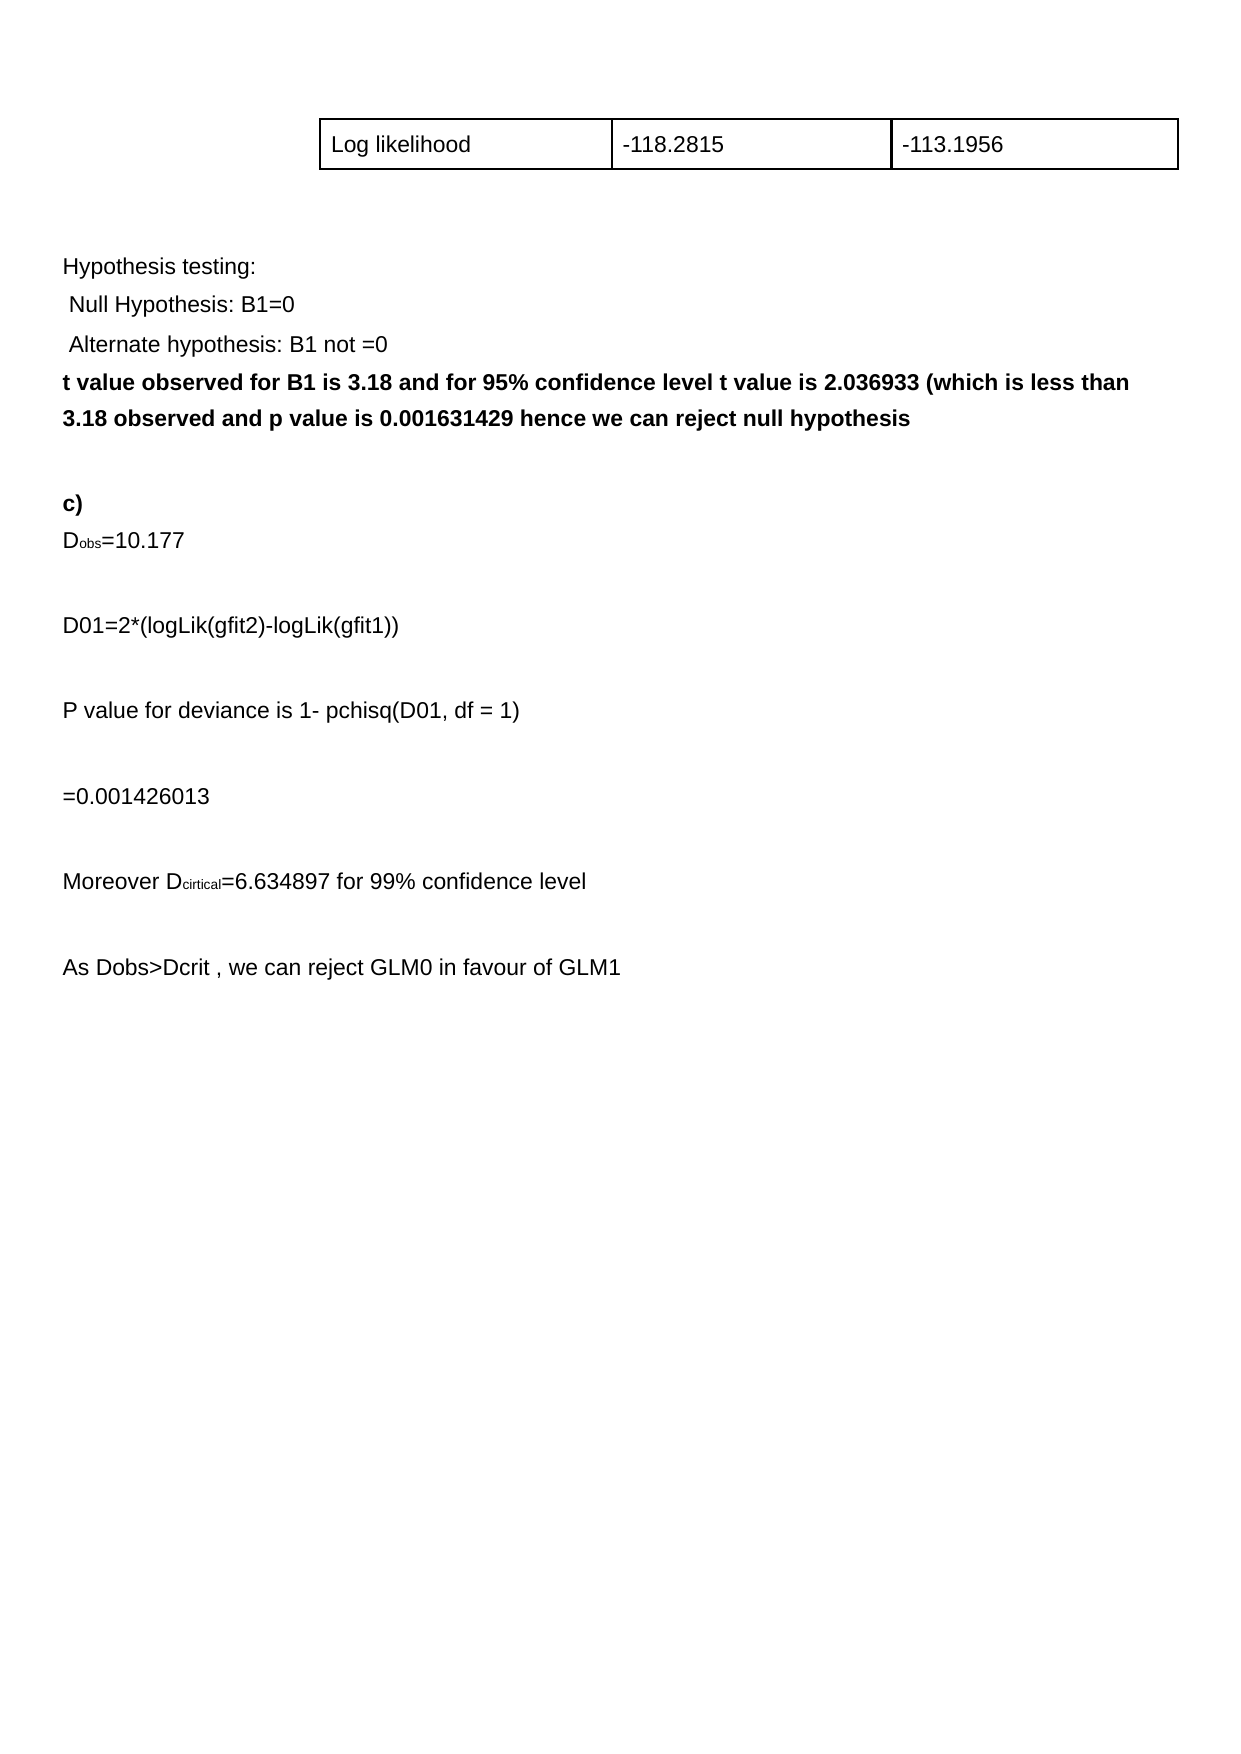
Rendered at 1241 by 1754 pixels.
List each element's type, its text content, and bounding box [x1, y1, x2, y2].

text c) [62, 490, 1178, 517]
table_cell Log likelihood [321, 120, 611, 167]
text Null Hypothesis: B1=0 [62, 289, 1178, 318]
text Hypothesis testing: [62, 253, 1178, 279]
text Dobs=10.177 [62, 527, 1178, 553]
text P value for deviance is 1- pchisq(D01, df = 1) [62, 697, 1178, 724]
table_cell -118.2815 [613, 120, 890, 167]
text t value observed for B1 is 3.18 and for 95% confidence level t value is 2.036933 (which is less than 3.18 observed and p value is 0.001631429 hence we can reject null hypothesis [62, 368, 1178, 431]
text Alternate hypothesis: B1 not =0 [62, 329, 1178, 358]
text Moreover Dcirtical=6.634897 for 99% confidence level [62, 868, 1178, 895]
text =0.001426013 [62, 783, 1178, 809]
table_cell -113.1956 [893, 120, 1177, 167]
text As Dobs>Dcrit , we can reject GLM0 in favour of GLM1 [62, 954, 1178, 980]
text D01=2*(logLik(gfit2)-logLik(gfit1)) [62, 612, 1178, 638]
